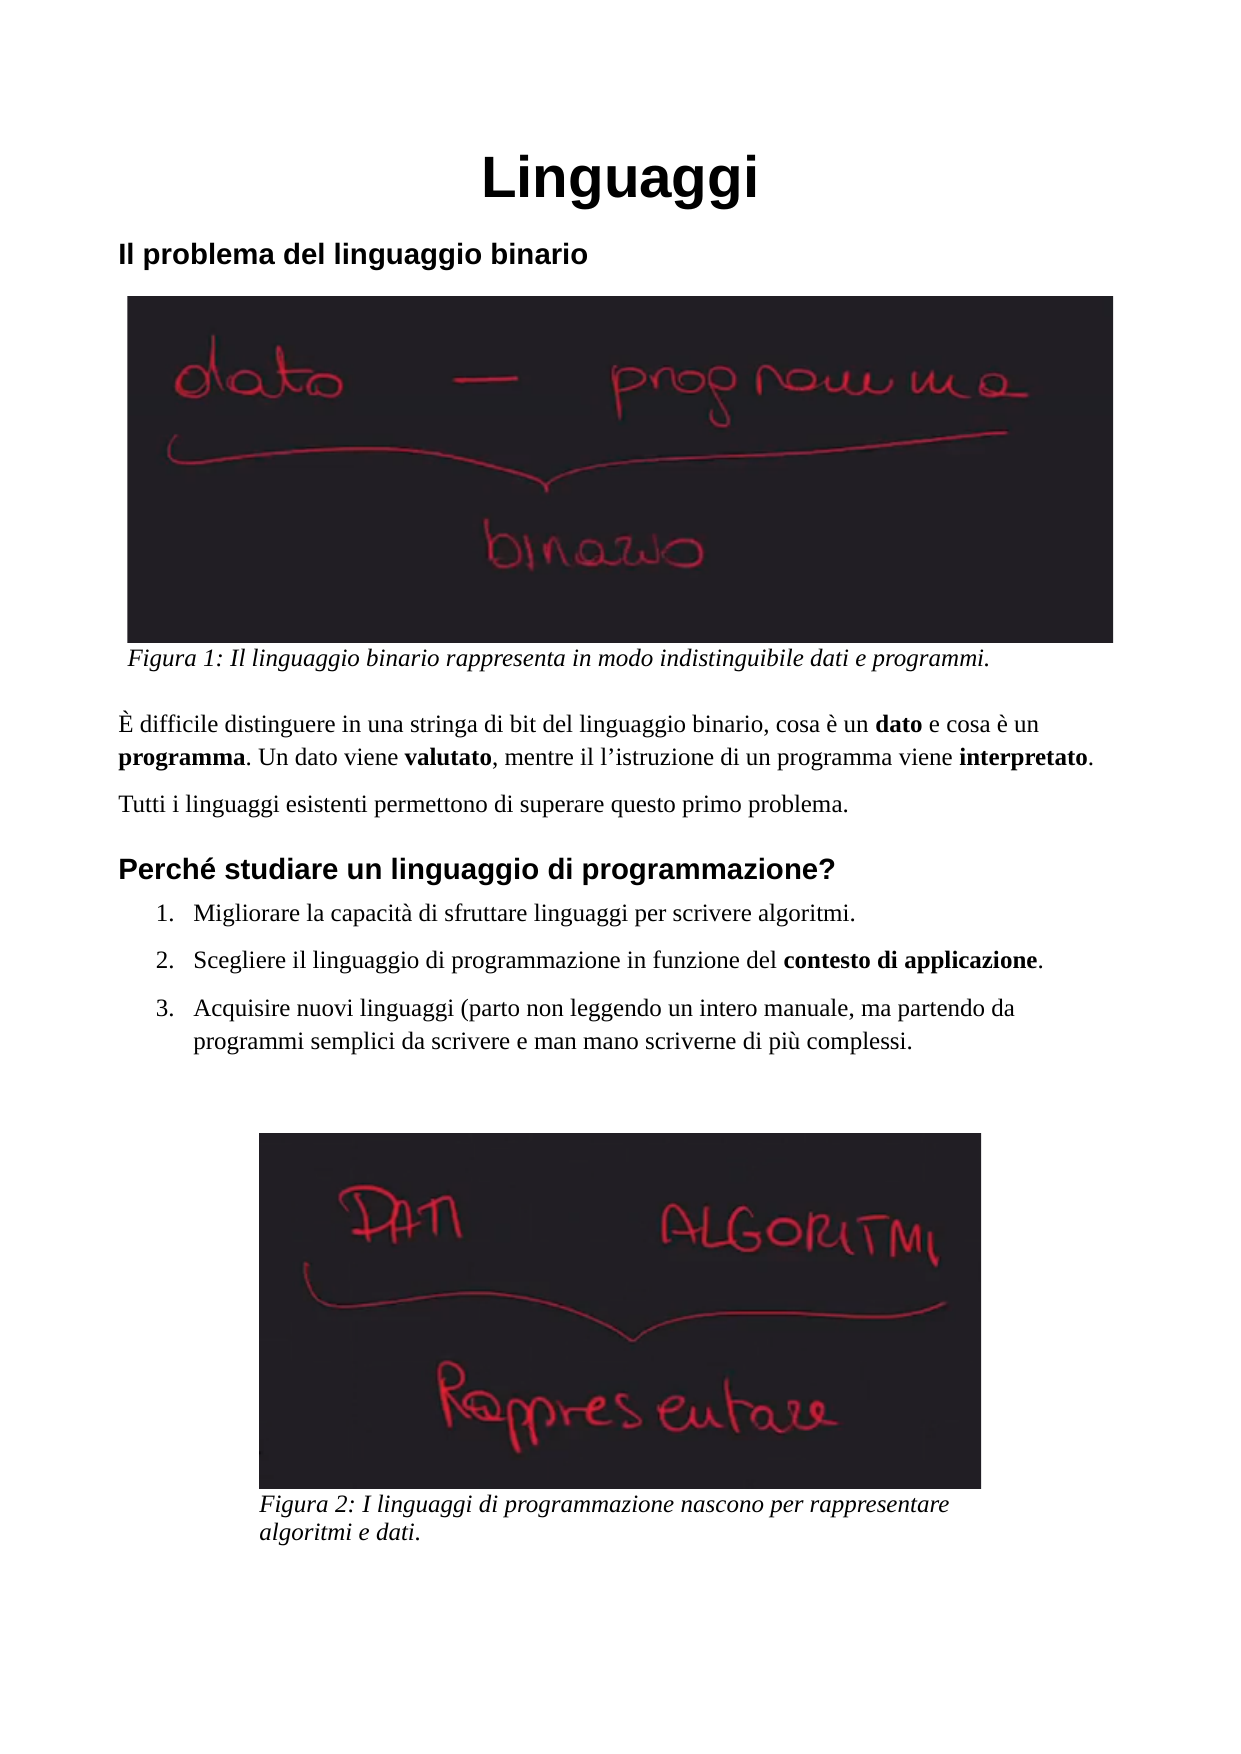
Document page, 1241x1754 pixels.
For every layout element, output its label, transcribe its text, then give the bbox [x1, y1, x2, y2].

list Acquisire nuovi linguaggi (parto non leggendo un intero manuale, ma partendo da programmi semplici da scrivere e man mano scriverne di più complessi. [156, 993, 1122, 1055]
text È difficile distinguere in una stringa di bit del linguaggio binario, cosa è un dato e cosa è un programma. Un dato viene valutato, mentre il l’istruzione di un programma viene interpretato. [118, 283, 1122, 771]
title Linguaggi [118, 143, 1122, 210]
text Tutti i linguaggi esistenti permettono di superare questo primo problema. [118, 789, 1122, 818]
picture [259, 1133, 982, 1489]
picture [127, 296, 1114, 643]
list Scegliere il linguaggio di programmazione in funzione del contesto di applicazione. [156, 946, 1122, 974]
text Figura 2: I linguaggi di programmazione nascono per rappresentare algoritmi e dati. [259, 1489, 981, 1546]
text Figura 1: Il linguaggio binario rappresenta in modo indistinguibile dati e programmi. [127, 643, 1113, 672]
list Migliorare la capacità di sfruttare linguaggi per scrivere algoritmi. [156, 898, 1122, 927]
subtitle Perché studiare un linguaggio di programmazione? [118, 852, 1122, 886]
subtitle Il problema del linguaggio binario [118, 237, 1122, 271]
